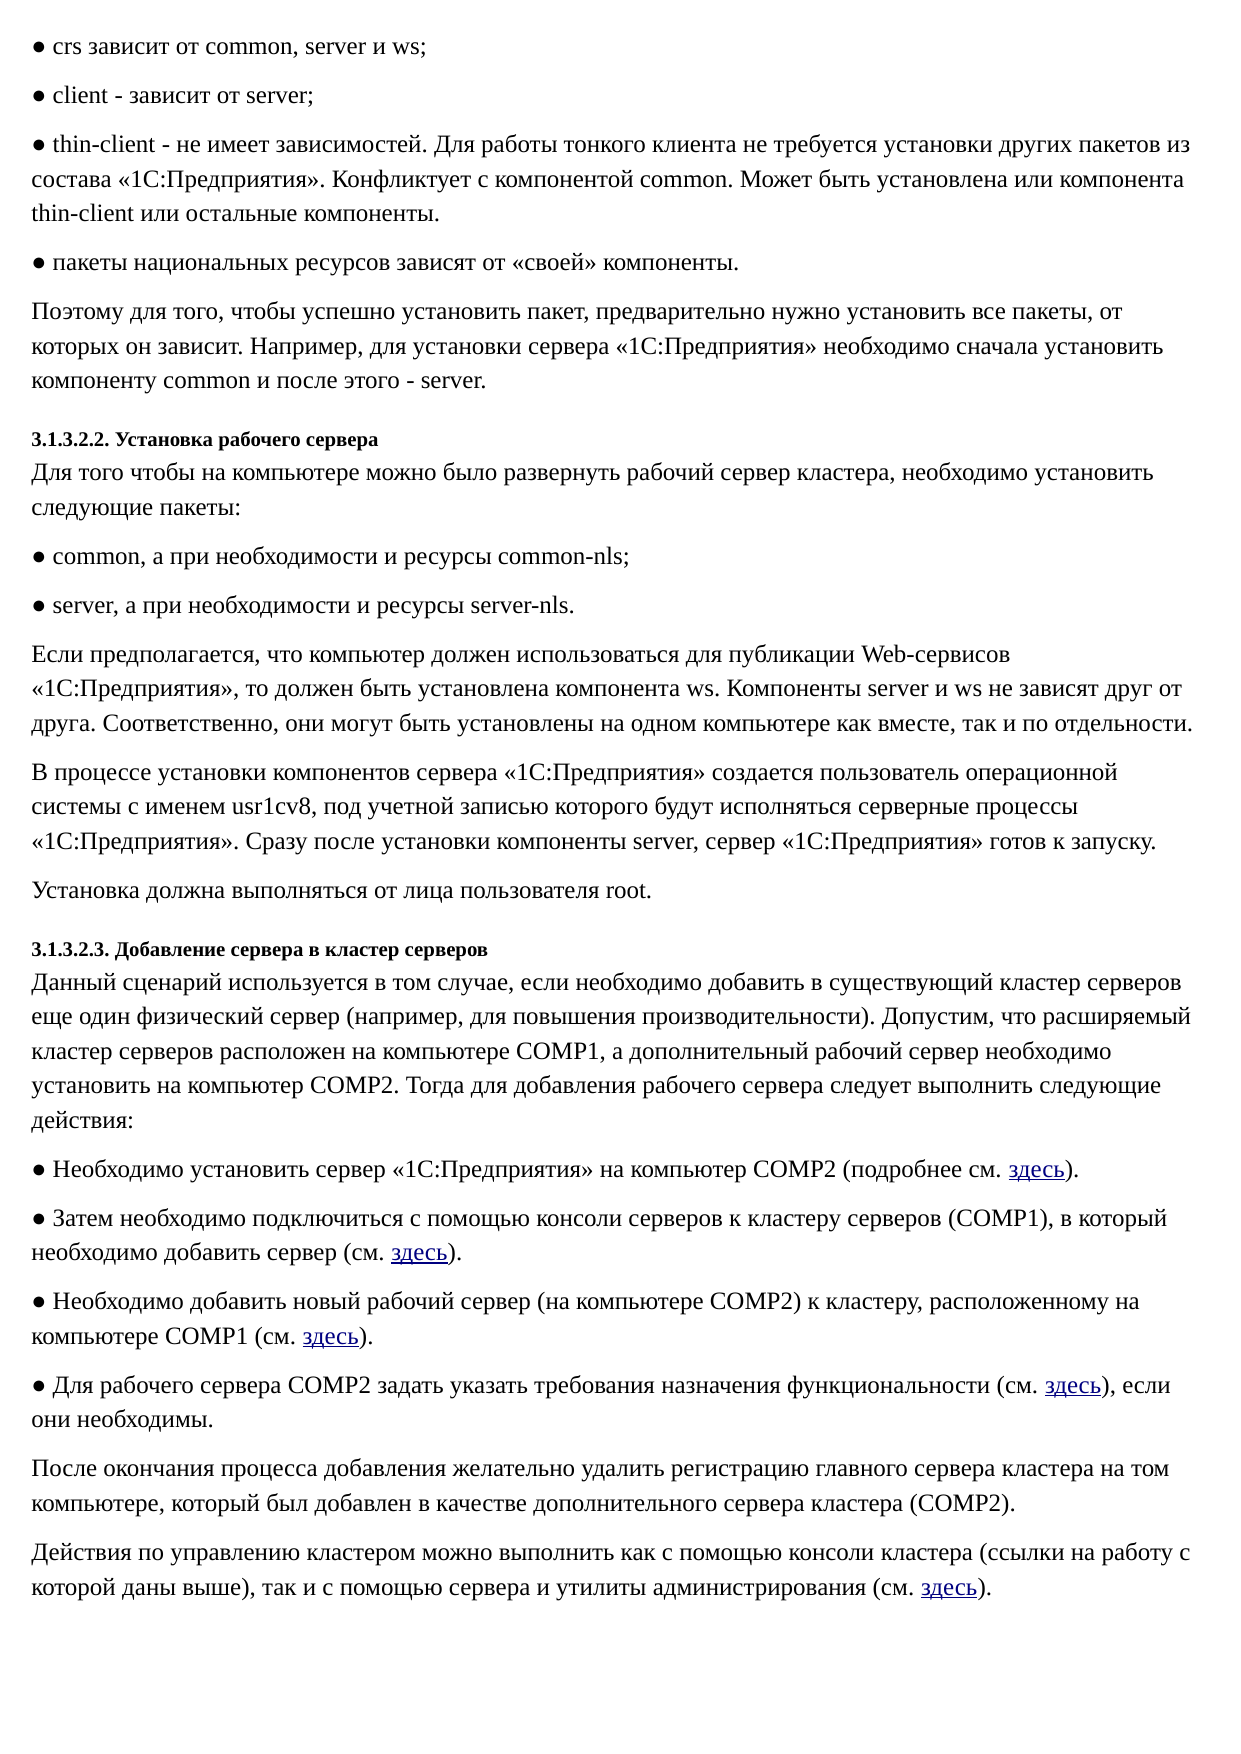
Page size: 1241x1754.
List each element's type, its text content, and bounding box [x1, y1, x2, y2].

subtitle 3.1.3.2.2. Установка рабочего сервера [31, 427, 1212, 451]
text ● Необходимо установить сервер «1С:Предприятия» на компьютер COMP2 (подробнее см. здесь). [31, 1154, 1212, 1183]
text ● server, а при необходимости и ресурсы server-nls. [31, 590, 1212, 619]
text ● Необходимо добавить новый рабочий сервер (на компьютере COMP2) к кластеру, расположенному на компьютере COMP1 (см. здесь). [31, 1286, 1212, 1350]
text После окончания процесса добавления желательно удалить регистрацию главного сервера кластера на том компьютере, который был добавлен в качестве дополнительного сервера кластера (COMP2). [31, 1453, 1212, 1517]
text Если предполагается, что компьютер должен использоваться для публикации Web-сервисов «1С:Предприятия», то должен быть установлена компонента ws. Компоненты server и ws не зависят друг от друга. Соответственно, они могут быть установлены на одном компьютере как вместе, так и по отдельности. [31, 639, 1212, 737]
text ● Для рабочего сервера COMP2 задать указать требования назначения функциональности (см. здесь), если они необходимы. [31, 1370, 1212, 1433]
text ● client ‑ зависит от server; [31, 80, 1212, 109]
text Данный сценарий используется в том случае, если необходимо добавить в существующий кластер серверов еще один физический сервер (например, для повышения производительности). Допустим, что расширяемый кластер серверов расположен на компьютере COMP1, а дополнительный рабочий сервер необходимо установить на компьютер COMP2. Тогда для добавления рабочего сервера следует выполнить следующие действия: [31, 967, 1212, 1133]
text ● thin-client ‑ не имеет зависимостей. Для работы тонкого клиента не требуется установки других пакетов из состава «1С:Предприятия». Конфликтует с компонентой common. Может быть установлена или компонента thin-client или остальные компоненты. [31, 129, 1212, 227]
text ● common, а при необходимости и ресурсы common-nls; [31, 541, 1212, 569]
text ● crs зависит от common, server и ws; [31, 31, 1212, 60]
text ● Затем необходимо подключиться с помощью консоли серверов к кластеру серверов (COMP1), в который необходимо добавить сервер (см. здесь). [31, 1203, 1212, 1266]
subtitle 3.1.3.2.3. Добавление сервера в кластер серверов [31, 937, 1212, 961]
text В процессе установки компонентов сервера «1C:Предприятия» создается пользователь операционной системы с именем usr1cv8, под учетной записью которого будут исполняться серверные процессы «1С:Предприятия». Сразу после установки компоненты server, сервер «1C:Предприятия» готов к запуску. [31, 757, 1212, 855]
text ● пакеты национальных ресурсов зависят от «своей» компоненты. [31, 247, 1212, 276]
text Действия по управлению кластером можно выполнить как с помощью консоли кластера (ссылки на работу с которой даны выше), так и с помощью сервера и утилиты администрирования (см. здесь). [31, 1537, 1212, 1600]
text Поэтому для того, чтобы успешно установить пакет, предварительно нужно установить все пакеты, от которых он зависит. Например, для установки сервера «1С:Предприятия» необходимо сначала установить компоненту common и после этого ‑ server. [31, 296, 1212, 394]
text Для того чтобы на компьютере можно было развернуть рабочий сервер кластера, необходимо установить следующие пакеты: [31, 457, 1212, 521]
text Установка должна выполняться от лица пользователя root. [31, 875, 1212, 904]
